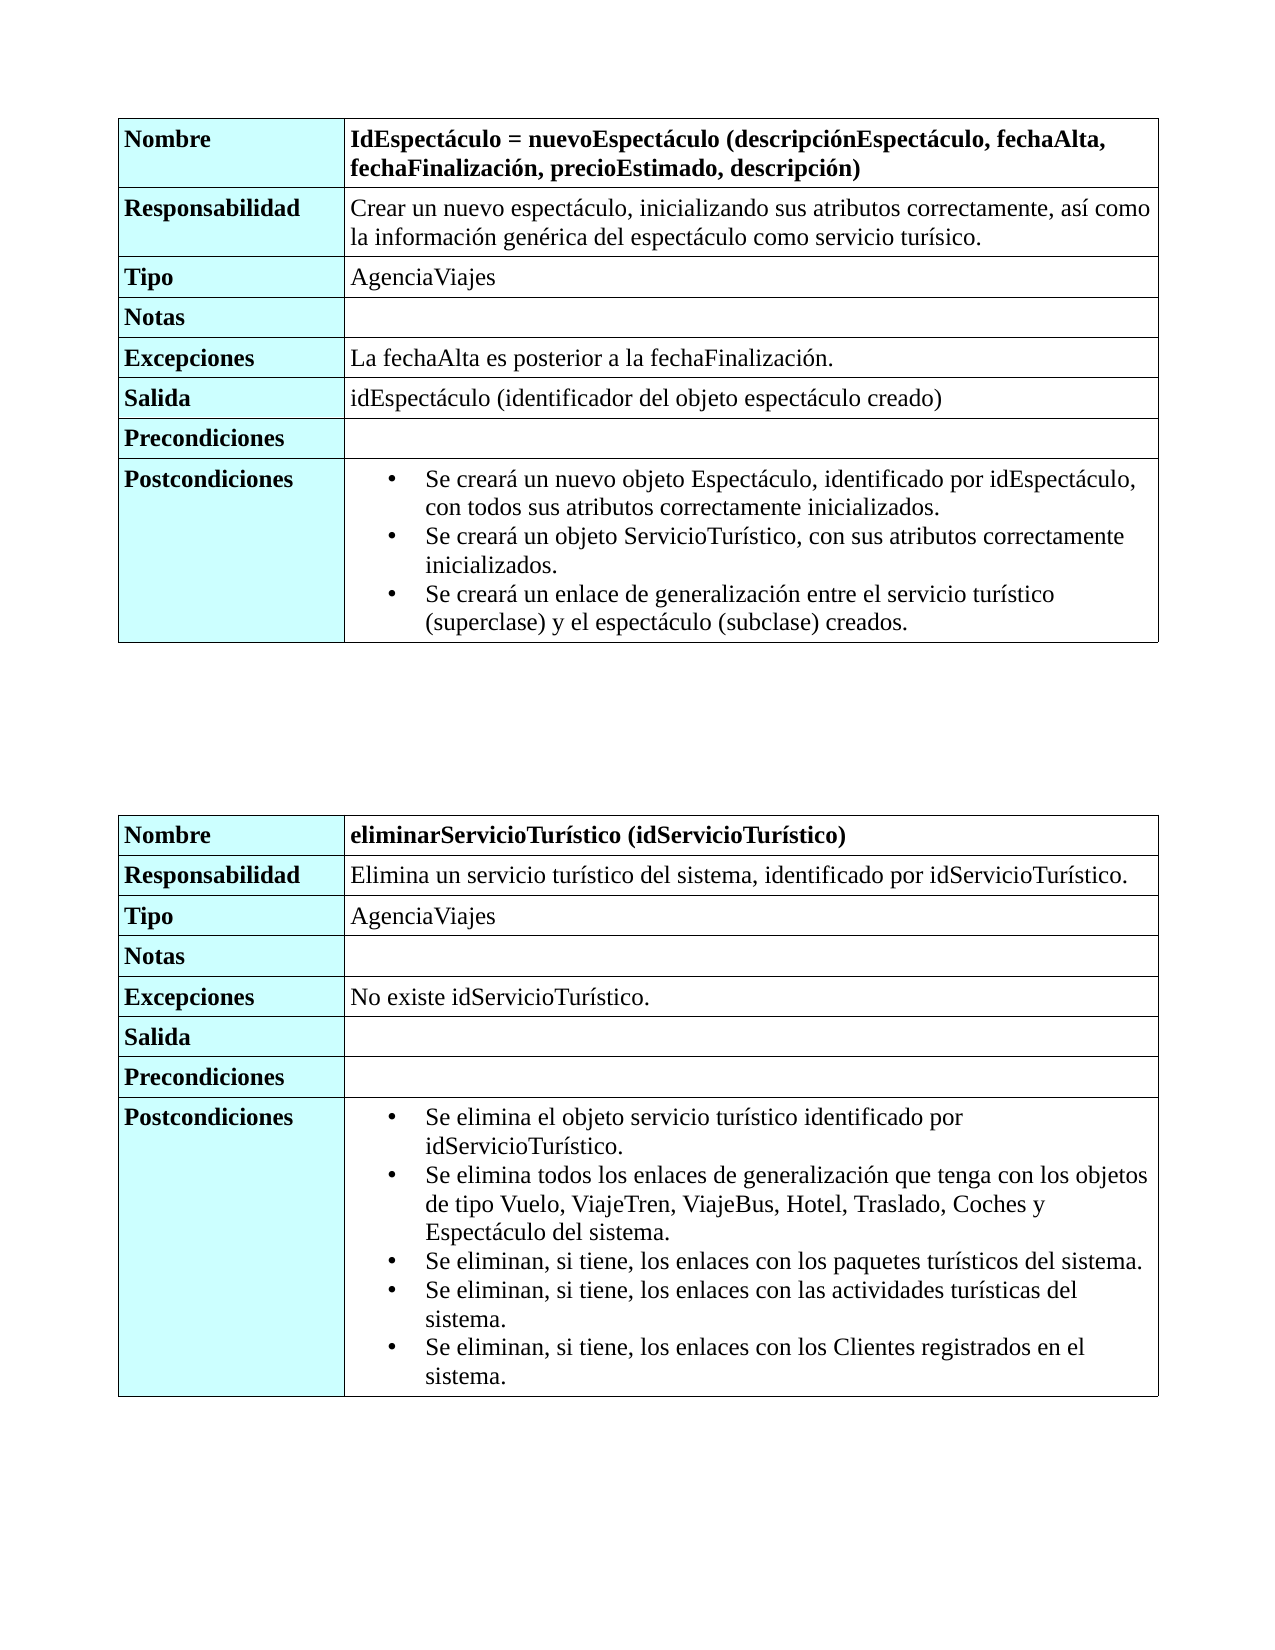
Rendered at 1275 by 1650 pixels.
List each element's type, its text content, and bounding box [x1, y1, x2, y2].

table_cell Elimina un servicio turístico del sistema, identificado por idServicioTurístico. [345, 856, 1158, 895]
table_cell Tipo [119, 257, 344, 297]
table_cell Responsabilidad [119, 856, 344, 895]
table_cell AgenciaViajes [345, 257, 1158, 297]
table_cell Responsabilidad [119, 188, 344, 256]
table_cell [345, 298, 1158, 337]
table_cell Tipo [119, 896, 344, 935]
table_cell Precondiciones [119, 1057, 344, 1097]
table_header Nombre [119, 816, 344, 855]
table_cell Excepciones [119, 977, 344, 1016]
table_cell Notas [119, 936, 344, 976]
table_cell No existe idServicioTurístico. [345, 977, 1158, 1016]
table_cell Crear un nuevo espectáculo, inicializando sus atributos correctamente, así como la información genérica del espectáculo como servicio turísico. [345, 188, 1158, 256]
table_cell Precondiciones [119, 419, 344, 458]
table_cell Notas [119, 298, 344, 337]
table_cell Postcondiciones [119, 1098, 344, 1396]
table_cell AgenciaViajes [345, 896, 1158, 935]
table_header Nombre [119, 119, 344, 187]
table_cell Excepciones [119, 338, 344, 377]
table_cell Se elimina el objeto servicio turístico identificado por idServicioTurístico. Se elimina todos los enlaces de generalización que tenga con los objetos de tipo Vuelo, ViajeTren, ViajeBus, Hotel, Traslado, Coches y Espectáculo del sistema. Se eliminan, si tiene, los enlaces con los paquetes turísticos del sistema. Se eliminan, si tiene, los enlaces con las actividades turísticas del sistema. Se eliminan, si tiene, los enlaces con los Clientes registrados en el sistema. [345, 1098, 1158, 1396]
table_cell idEspectáculo (identificador del objeto espectáculo creado) [345, 378, 1158, 417]
table_cell [345, 1017, 1158, 1056]
table_header eliminarServicioTurístico (idServicioTurístico) [345, 816, 1158, 855]
table_cell [345, 1057, 1158, 1097]
table_cell Salida [119, 378, 344, 417]
table_cell [345, 419, 1158, 458]
table_cell Postcondiciones [119, 459, 344, 642]
table_cell Salida [119, 1017, 344, 1056]
table_header IdEspectáculo = nuevoEspectáculo (descripciónEspectáculo, fechaAlta, fechaFinalización, precioEstimado, descripción) [345, 119, 1158, 187]
table_cell La fechaAlta es posterior a la fechaFinalización. [345, 338, 1158, 377]
table_cell Se creará un nuevo objeto Espectáculo, identificado por idEspectáculo, con todos sus atributos correctamente inicializados. Se creará un objeto ServicioTurístico, con sus atributos correctamente inicializados. Se creará un enlace de generalización entre el servicio turístico (superclase) y el espectáculo (subclase) creados. [345, 459, 1158, 642]
table_cell [345, 936, 1158, 976]
